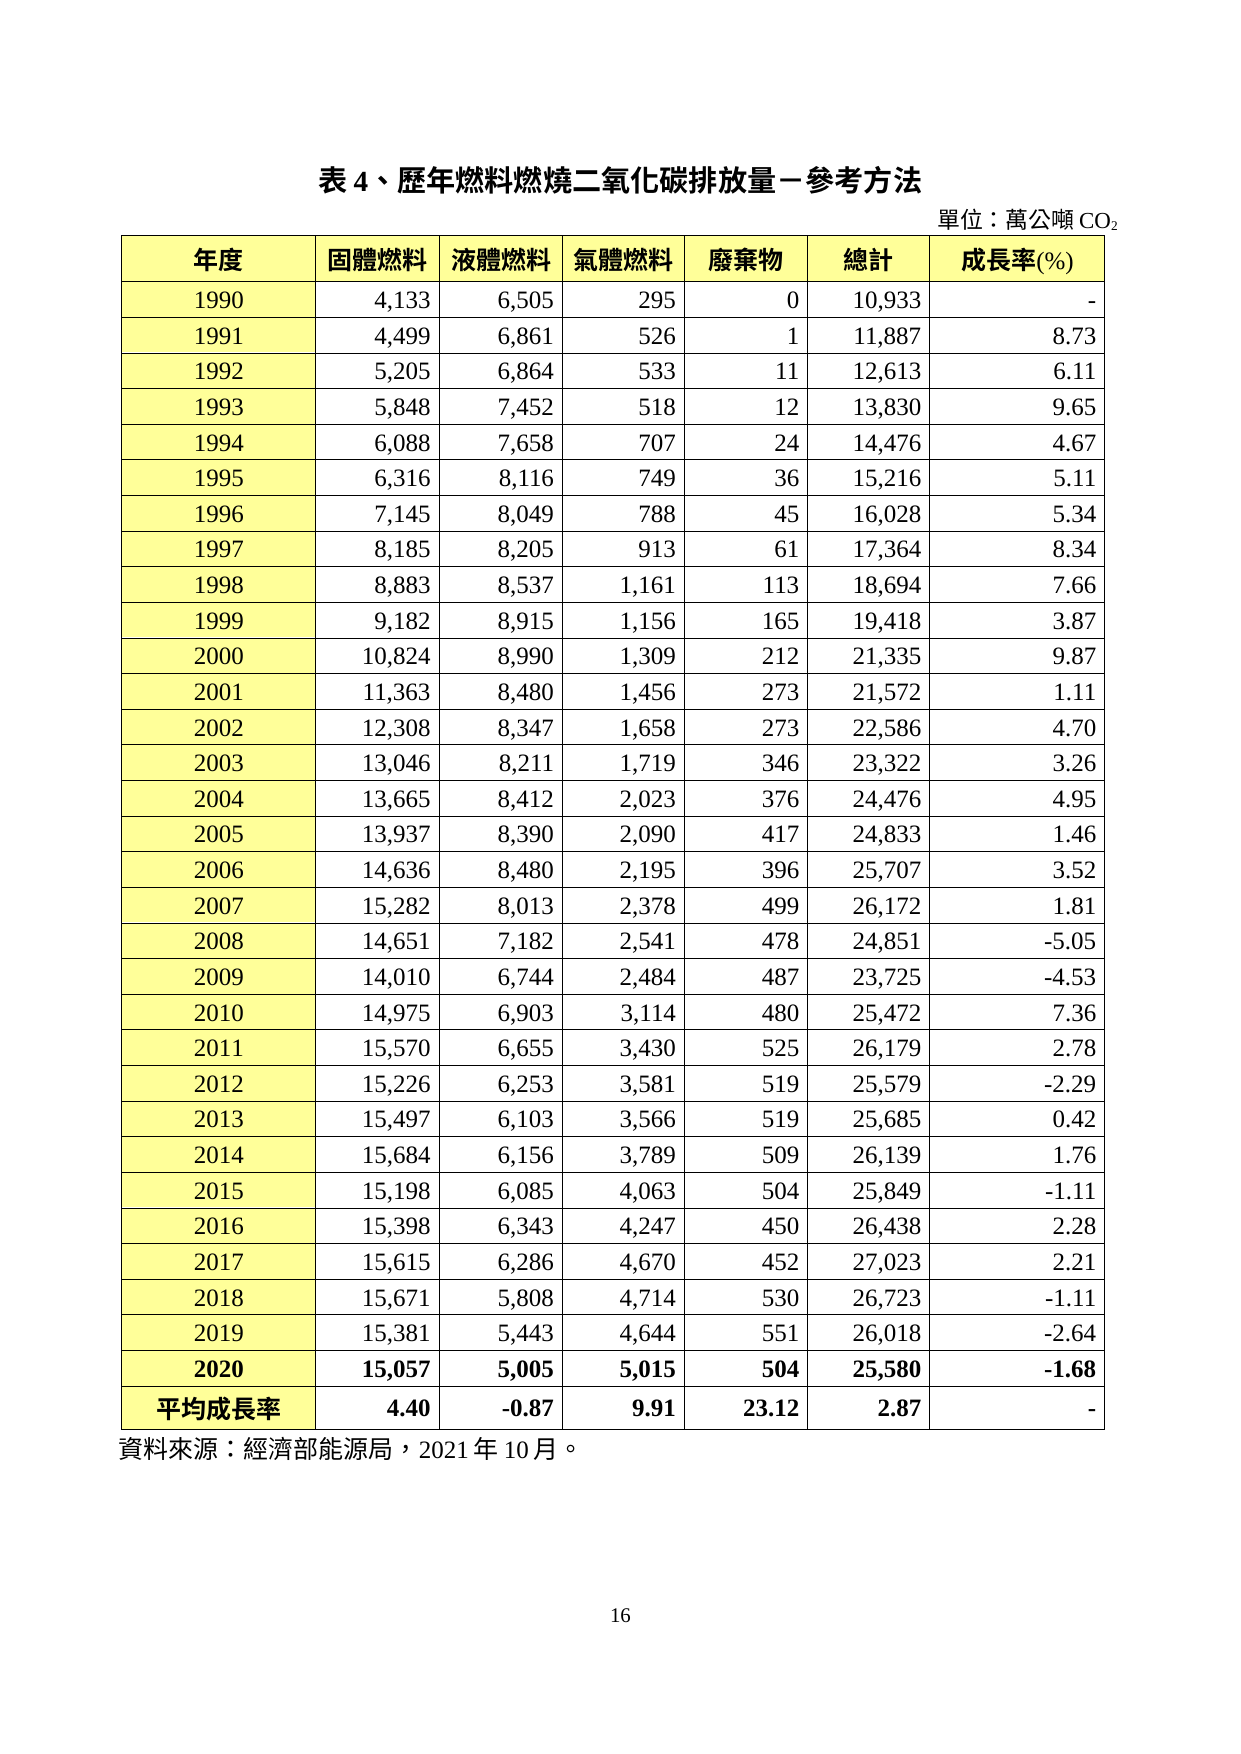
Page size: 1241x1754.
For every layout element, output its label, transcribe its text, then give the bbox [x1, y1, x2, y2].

table_cell 1993 [122, 389, 315, 424]
table_cell 8,211 [440, 745, 562, 780]
table_cell 1.76 [930, 1137, 1104, 1172]
table_cell 1990 [122, 282, 315, 317]
table_cell 4,063 [563, 1173, 684, 1207]
table_cell 295 [563, 282, 684, 317]
table_cell 26,172 [808, 888, 929, 922]
table_cell 2004 [122, 781, 315, 816]
table_cell 12,308 [316, 710, 439, 744]
table_cell 113 [685, 567, 807, 602]
table_cell 5,848 [316, 389, 439, 424]
table_cell 2,023 [563, 781, 684, 816]
table_cell 9.65 [930, 389, 1104, 424]
table_cell 1,309 [563, 639, 684, 673]
table_cell 2011 [122, 1030, 315, 1065]
table_cell 1,161 [563, 567, 684, 602]
table_cell 2020 [122, 1351, 315, 1386]
table_cell 14,010 [316, 959, 439, 994]
table_cell 1999 [122, 603, 315, 637]
table_cell 7,658 [440, 425, 562, 459]
table_cell 3.87 [930, 603, 1104, 637]
table_cell 2.28 [930, 1209, 1104, 1243]
table_cell - [930, 1387, 1104, 1429]
table_cell 4,499 [316, 318, 439, 352]
table_cell 2001 [122, 674, 315, 709]
table_cell 8,013 [440, 888, 562, 922]
table_cell 1,456 [563, 674, 684, 709]
table_cell 13,665 [316, 781, 439, 816]
table_cell 8,480 [440, 852, 562, 887]
table_cell 11,887 [808, 318, 929, 352]
table_cell 23.12 [685, 1387, 807, 1429]
table_header 總計 [808, 236, 929, 281]
table_cell 25,579 [808, 1066, 929, 1101]
table_cell 4.95 [930, 781, 1104, 816]
table_cell 8,537 [440, 567, 562, 602]
table_cell 1991 [122, 318, 315, 352]
table_cell 452 [685, 1244, 807, 1279]
table_cell 530 [685, 1280, 807, 1314]
table_cell 22,586 [808, 710, 929, 744]
table_cell 2012 [122, 1066, 315, 1101]
table_cell 4.40 [316, 1387, 439, 1429]
table_cell 24,476 [808, 781, 929, 816]
table_cell 450 [685, 1209, 807, 1243]
table_cell 707 [563, 425, 684, 459]
table_cell 2,378 [563, 888, 684, 922]
table_cell 7,145 [316, 496, 439, 531]
table_cell 3,581 [563, 1066, 684, 1101]
table_cell 7,182 [440, 924, 562, 958]
table_cell 6,085 [440, 1173, 562, 1207]
table_cell 6.11 [930, 354, 1104, 388]
table_cell 6,903 [440, 995, 562, 1029]
table_cell 61 [685, 532, 807, 566]
table_cell 21,335 [808, 639, 929, 673]
table_cell 13,830 [808, 389, 929, 424]
table_cell -0.87 [440, 1387, 562, 1429]
table_cell 14,636 [316, 852, 439, 887]
table_cell 2006 [122, 852, 315, 887]
table_cell -1.11 [930, 1173, 1104, 1207]
table_cell 519 [685, 1066, 807, 1101]
table_cell 6,253 [440, 1066, 562, 1101]
table_cell 0.42 [930, 1102, 1104, 1136]
table_cell 2002 [122, 710, 315, 744]
table_cell 6,744 [440, 959, 562, 994]
table_cell 1 [685, 318, 807, 352]
table_cell 25,707 [808, 852, 929, 887]
table_cell 15,381 [316, 1315, 439, 1350]
table_cell 2007 [122, 888, 315, 922]
table_cell 4.70 [930, 710, 1104, 744]
table_cell 17,364 [808, 532, 929, 566]
table_cell 519 [685, 1102, 807, 1136]
table_cell 14,975 [316, 995, 439, 1029]
table_cell 6,505 [440, 282, 562, 317]
table_cell 14,476 [808, 425, 929, 459]
table_cell 1994 [122, 425, 315, 459]
table_cell 45 [685, 496, 807, 531]
table_cell 24,833 [808, 817, 929, 851]
table_cell 8.73 [930, 318, 1104, 352]
table_cell 499 [685, 888, 807, 922]
table_cell 3.26 [930, 745, 1104, 780]
table_cell 504 [685, 1351, 807, 1386]
table_cell 15,282 [316, 888, 439, 922]
table_cell -1.11 [930, 1280, 1104, 1314]
table_cell 6,286 [440, 1244, 562, 1279]
table_cell 5,205 [316, 354, 439, 388]
table_cell 4,247 [563, 1209, 684, 1243]
table_cell 11,363 [316, 674, 439, 709]
table_cell 0 [685, 282, 807, 317]
table_cell 2.87 [808, 1387, 929, 1429]
table_cell 26,018 [808, 1315, 929, 1350]
table_cell 8,915 [440, 603, 562, 637]
table_header 廢棄物 [685, 236, 807, 281]
table_cell 2018 [122, 1280, 315, 1314]
table_cell 14,651 [316, 924, 439, 958]
table_cell 1.11 [930, 674, 1104, 709]
table_cell 26,438 [808, 1209, 929, 1243]
table_cell 8,480 [440, 674, 562, 709]
table_cell 1997 [122, 532, 315, 566]
table_cell -4.53 [930, 959, 1104, 994]
table_cell 15,615 [316, 1244, 439, 1279]
table_cell -1.68 [930, 1351, 1104, 1386]
table_cell - [930, 282, 1104, 317]
table_cell 15,497 [316, 1102, 439, 1136]
table_cell 396 [685, 852, 807, 887]
table_cell 2000 [122, 639, 315, 673]
text 表4、歷年燃料燃燒二氧化碳排放量－參考方法 [187, 150, 1053, 202]
table_cell 24,851 [808, 924, 929, 958]
table_cell 2017 [122, 1244, 315, 1279]
table_cell 2015 [122, 1173, 315, 1207]
table_cell 15,398 [316, 1209, 439, 1243]
table_cell 13,937 [316, 817, 439, 851]
table_cell 1996 [122, 496, 315, 531]
table_cell 27,023 [808, 1244, 929, 1279]
table_cell 504 [685, 1173, 807, 1207]
table_cell 5,443 [440, 1315, 562, 1350]
table_cell 2,484 [563, 959, 684, 994]
table_cell 10,824 [316, 639, 439, 673]
table_cell 23,322 [808, 745, 929, 780]
table_cell -5.05 [930, 924, 1104, 958]
table_cell 533 [563, 354, 684, 388]
table_cell 25,685 [808, 1102, 929, 1136]
table_header 氣體燃料 [563, 236, 684, 281]
table_cell 8,205 [440, 532, 562, 566]
table_cell 26,723 [808, 1280, 929, 1314]
table_cell 8,390 [440, 817, 562, 851]
table_cell 3.52 [930, 852, 1104, 887]
table_cell 1998 [122, 567, 315, 602]
table_cell 1,658 [563, 710, 684, 744]
table_cell 3,114 [563, 995, 684, 1029]
table_cell 4,670 [563, 1244, 684, 1279]
text 資料來源：經濟部能源局，2021年10月。 [119, 1430, 1053, 1466]
table_cell 5,005 [440, 1351, 562, 1386]
table_cell 15,671 [316, 1280, 439, 1314]
table_cell 7.66 [930, 567, 1104, 602]
table_cell 788 [563, 496, 684, 531]
table_cell 26,139 [808, 1137, 929, 1172]
table_cell 8,883 [316, 567, 439, 602]
table_cell 6,655 [440, 1030, 562, 1065]
table_cell 3,566 [563, 1102, 684, 1136]
table_cell 2005 [122, 817, 315, 851]
table_cell 36 [685, 460, 807, 495]
table_cell 525 [685, 1030, 807, 1065]
table_cell 2,541 [563, 924, 684, 958]
table_cell 6,103 [440, 1102, 562, 1136]
table_cell 9.87 [930, 639, 1104, 673]
table_cell 8,116 [440, 460, 562, 495]
table_cell -2.64 [930, 1315, 1104, 1350]
table_cell 9.91 [563, 1387, 684, 1429]
table_cell 4,714 [563, 1280, 684, 1314]
table_cell 19,418 [808, 603, 929, 637]
table_cell 15,216 [808, 460, 929, 495]
table_header 固體燃料 [316, 236, 439, 281]
table_cell 8,347 [440, 710, 562, 744]
table_cell 6,088 [316, 425, 439, 459]
table_cell 1.81 [930, 888, 1104, 922]
table_cell 4,644 [563, 1315, 684, 1350]
table_cell 273 [685, 710, 807, 744]
table_cell 2,195 [563, 852, 684, 887]
table_cell 23,725 [808, 959, 929, 994]
table_cell 2003 [122, 745, 315, 780]
table_cell 平均成長率 [122, 1387, 315, 1429]
table_cell 12,613 [808, 354, 929, 388]
table_cell 26,179 [808, 1030, 929, 1065]
table_cell 9,182 [316, 603, 439, 637]
table_cell 2019 [122, 1315, 315, 1350]
table_cell 13,046 [316, 745, 439, 780]
table_cell 8,412 [440, 781, 562, 816]
table_cell 8,185 [316, 532, 439, 566]
table_cell 10,933 [808, 282, 929, 317]
table_cell 15,570 [316, 1030, 439, 1065]
table_cell 913 [563, 532, 684, 566]
table_cell 12 [685, 389, 807, 424]
table_cell 526 [563, 318, 684, 352]
table_cell 8.34 [930, 532, 1104, 566]
table_cell 1992 [122, 354, 315, 388]
table_cell 4.67 [930, 425, 1104, 459]
table_cell 5.34 [930, 496, 1104, 531]
table_cell 3,430 [563, 1030, 684, 1065]
table_cell 478 [685, 924, 807, 958]
table_cell 25,580 [808, 1351, 929, 1386]
table_cell 6,864 [440, 354, 562, 388]
table_cell 4,133 [316, 282, 439, 317]
table_cell 346 [685, 745, 807, 780]
table_cell 25,849 [808, 1173, 929, 1207]
table_cell 11 [685, 354, 807, 388]
table_cell 18,694 [808, 567, 929, 602]
table_cell 2013 [122, 1102, 315, 1136]
table_cell 551 [685, 1315, 807, 1350]
table_cell 273 [685, 674, 807, 709]
table_header 成長率(%) [930, 236, 1104, 281]
table_cell 15,198 [316, 1173, 439, 1207]
table_cell 5.11 [930, 460, 1104, 495]
table_header 液體燃料 [440, 236, 562, 281]
table_cell 2.78 [930, 1030, 1104, 1065]
table_cell 15,226 [316, 1066, 439, 1101]
table_cell 1,719 [563, 745, 684, 780]
table_cell 5,015 [563, 1351, 684, 1386]
table_cell 212 [685, 639, 807, 673]
table_cell 2010 [122, 995, 315, 1029]
table_cell 1.46 [930, 817, 1104, 851]
table_cell 15,057 [316, 1351, 439, 1386]
table_cell 8,049 [440, 496, 562, 531]
text 單位：萬公噸CO2 [187, 202, 1117, 235]
table_cell 6,316 [316, 460, 439, 495]
table_cell 480 [685, 995, 807, 1029]
table_cell 487 [685, 959, 807, 994]
table_cell 2014 [122, 1137, 315, 1172]
table_cell 749 [563, 460, 684, 495]
table_cell 1,156 [563, 603, 684, 637]
table_cell 2.21 [930, 1244, 1104, 1279]
table_cell 165 [685, 603, 807, 637]
table_cell 6,156 [440, 1137, 562, 1172]
table_cell 1995 [122, 460, 315, 495]
table_cell 376 [685, 781, 807, 816]
table_cell 2,090 [563, 817, 684, 851]
table_cell 2009 [122, 959, 315, 994]
table_cell 2008 [122, 924, 315, 958]
table_cell -2.29 [930, 1066, 1104, 1101]
table_cell 417 [685, 817, 807, 851]
table_cell 3,789 [563, 1137, 684, 1172]
table_cell 6,343 [440, 1209, 562, 1243]
table_cell 5,808 [440, 1280, 562, 1314]
table_cell 2016 [122, 1209, 315, 1243]
table_cell 518 [563, 389, 684, 424]
table_cell 509 [685, 1137, 807, 1172]
table_cell 21,572 [808, 674, 929, 709]
table_cell 15,684 [316, 1137, 439, 1172]
table_cell 7,452 [440, 389, 562, 424]
table_cell 24 [685, 425, 807, 459]
table_cell 25,472 [808, 995, 929, 1029]
table_cell 16,028 [808, 496, 929, 531]
table_header 年度 [122, 236, 315, 281]
table_cell 7.36 [930, 995, 1104, 1029]
table_cell 6,861 [440, 318, 562, 352]
table_cell 8,990 [440, 639, 562, 673]
